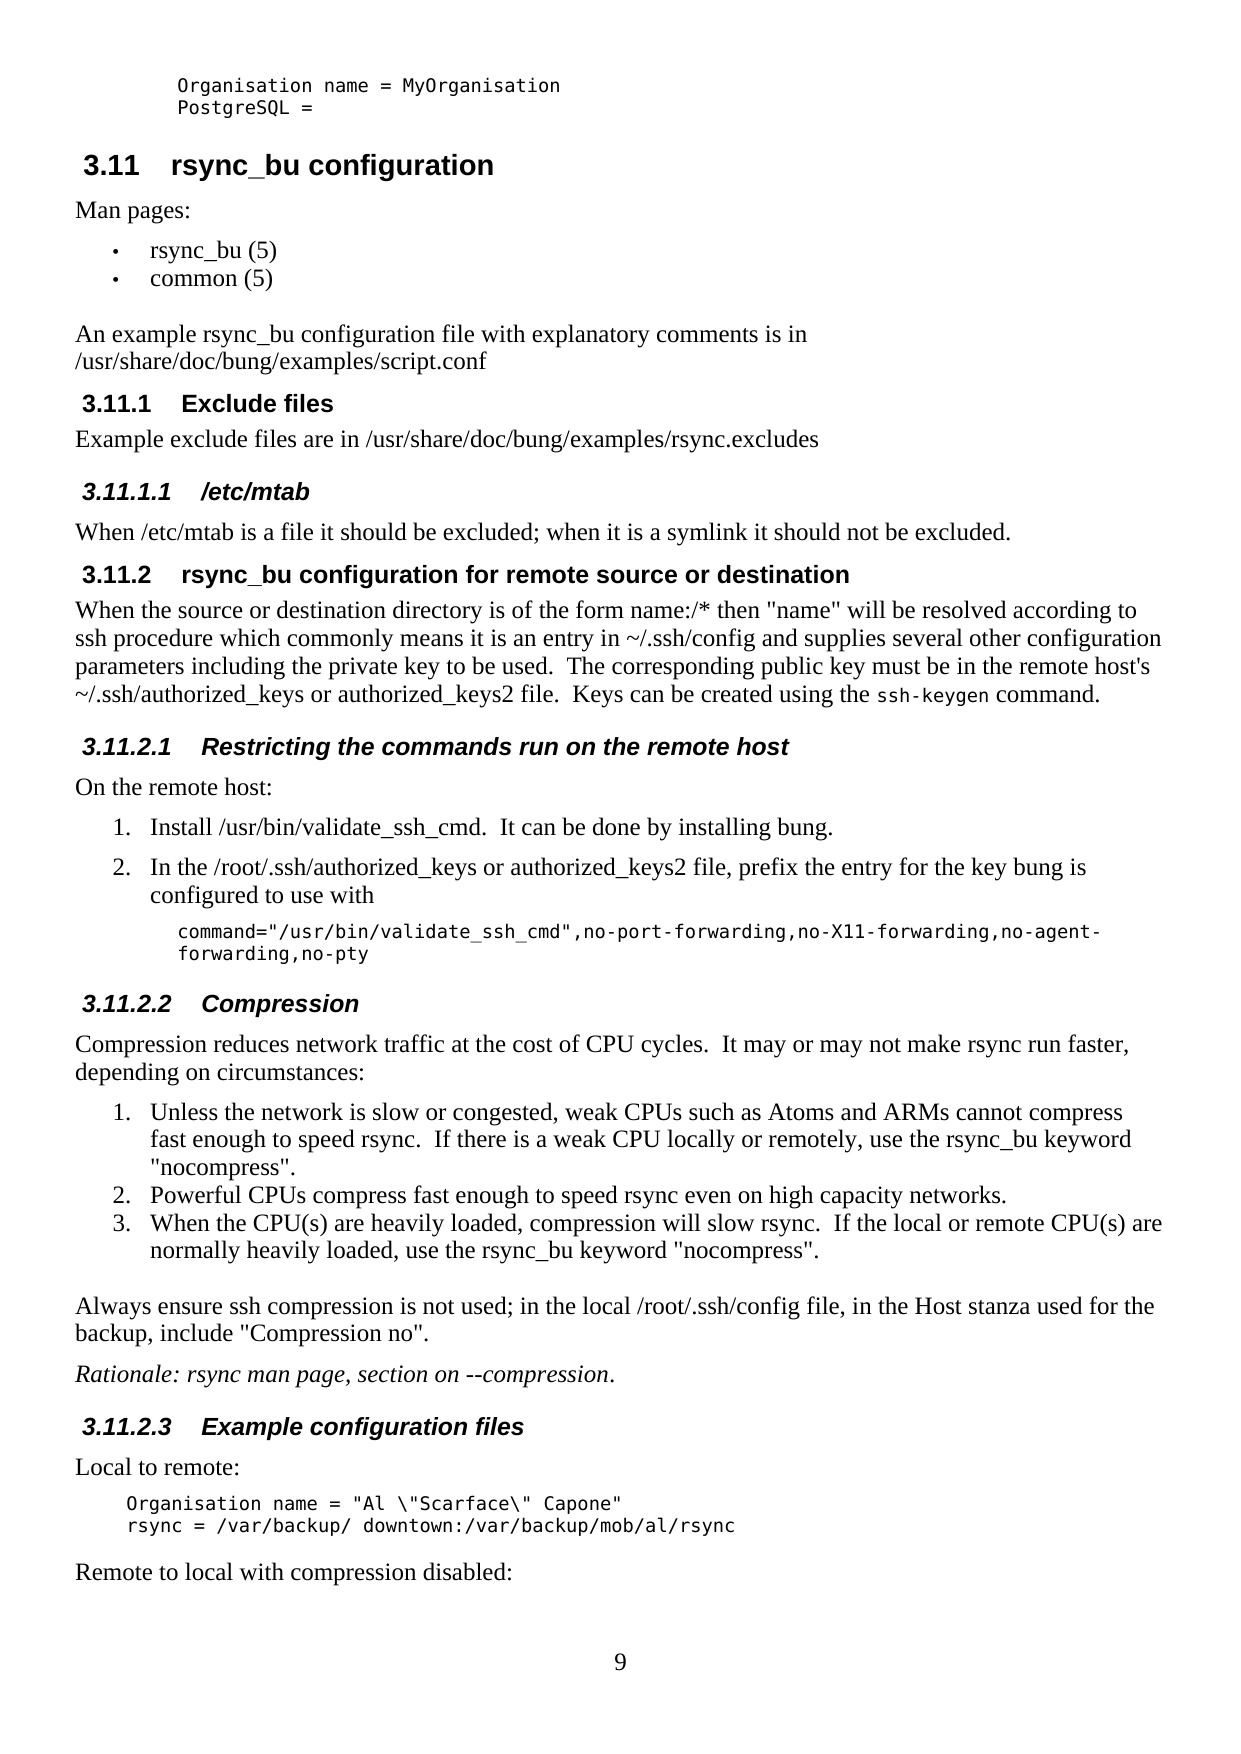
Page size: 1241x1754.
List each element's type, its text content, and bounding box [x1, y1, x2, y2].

text Example exclude files are in /usr/share/doc/bung/examples/rsync.excludes [75, 426, 1166, 453]
subtitle Example configuration files [75, 1412, 1166, 1440]
subtitle rsync_bu configuration for remote source or destination [75, 561, 1166, 589]
subtitle Exclude files [75, 390, 1166, 418]
list When the CPU(s) are heavily loaded, compression will slow rsync. If the local or remote CPU(s) are normally heavily loaded, use the rsync_bu keyword "nocompress". [112, 1209, 1166, 1292]
list common (5) [112, 264, 1166, 292]
list Powerful CPUs compress fast enough to speed rsync even on high capacity networks. [112, 1181, 1166, 1209]
text PostgreSQL = [177, 97, 1166, 119]
text Remote to local with compression disabled: [75, 1558, 1166, 1586]
text Man pages: [75, 196, 1166, 224]
list Install /usr/bin/validate_ssh_cmd. It can be done by installing bung. [112, 813, 1166, 841]
text Organisation name = MyOrganisation [177, 75, 1166, 97]
list In the /root/.ssh/authorized_keys or authorized_keys2 file, prefix the entry for the key bung is configured to use with [112, 853, 1166, 908]
subtitle rsync_bu configuration [75, 149, 1166, 181]
text Compression reduces network traffic at the cost of CPU cycles. It may or may not make rsync run faster, depending on circumstances: [75, 1030, 1166, 1085]
text An example rsync_bu configuration file with explanatory comments is in /usr/share/doc/bung/examples/script.conf [75, 320, 1166, 375]
text command="/usr/bin/validate_ssh_cmd",no-port-forwarding,no-X11-forwarding,no-agent-forwarding,no-pty [177, 921, 1166, 965]
text Always ensure ssh compression is not used; in the local /root/.ssh/config file, in the Host stanza used for the backup, include "Compression no". [75, 1292, 1166, 1347]
list Unless the network is slow or congested, weak CPUs such as Atoms and ARMs cannot compress fast enough to speed rsync. If there is a weak CPU locally or remotely, use the rsync_bu keyword "nocompress". [112, 1098, 1166, 1181]
text Organisation name = "Al \"Scarface\" Capone" [126, 1493, 1166, 1515]
list rsync_bu (5) [112, 237, 1166, 264]
text When /etc/mtab is a file it should be excluded; when it is a symlink it should not be excluded. [75, 518, 1166, 546]
subtitle Compression [75, 990, 1166, 1017]
subtitle /etc/mtab [75, 478, 1166, 506]
text rsync = /var/backup/ downtown:/var/backup/mob/al/rsync [126, 1515, 1166, 1537]
text Local to remote: [75, 1453, 1166, 1480]
text On the remote host: [75, 773, 1166, 800]
subtitle Restricting the commands run on the remote host [75, 732, 1166, 760]
text Rationale: rsync man page, section on --compression. [75, 1360, 1166, 1387]
text When the source or destination directory is of the form name:/* then "name" will be resolved according to ssh procedure which commonly means it is an entry in ~/.ssh/config and supplies several other configuration parameters including the private key to be used. The corresponding public key must be in the remote host's ~/.ssh/authorized_keys or authorized_keys2 file. Keys can be created using the ssh-keygen command. [75, 597, 1166, 707]
